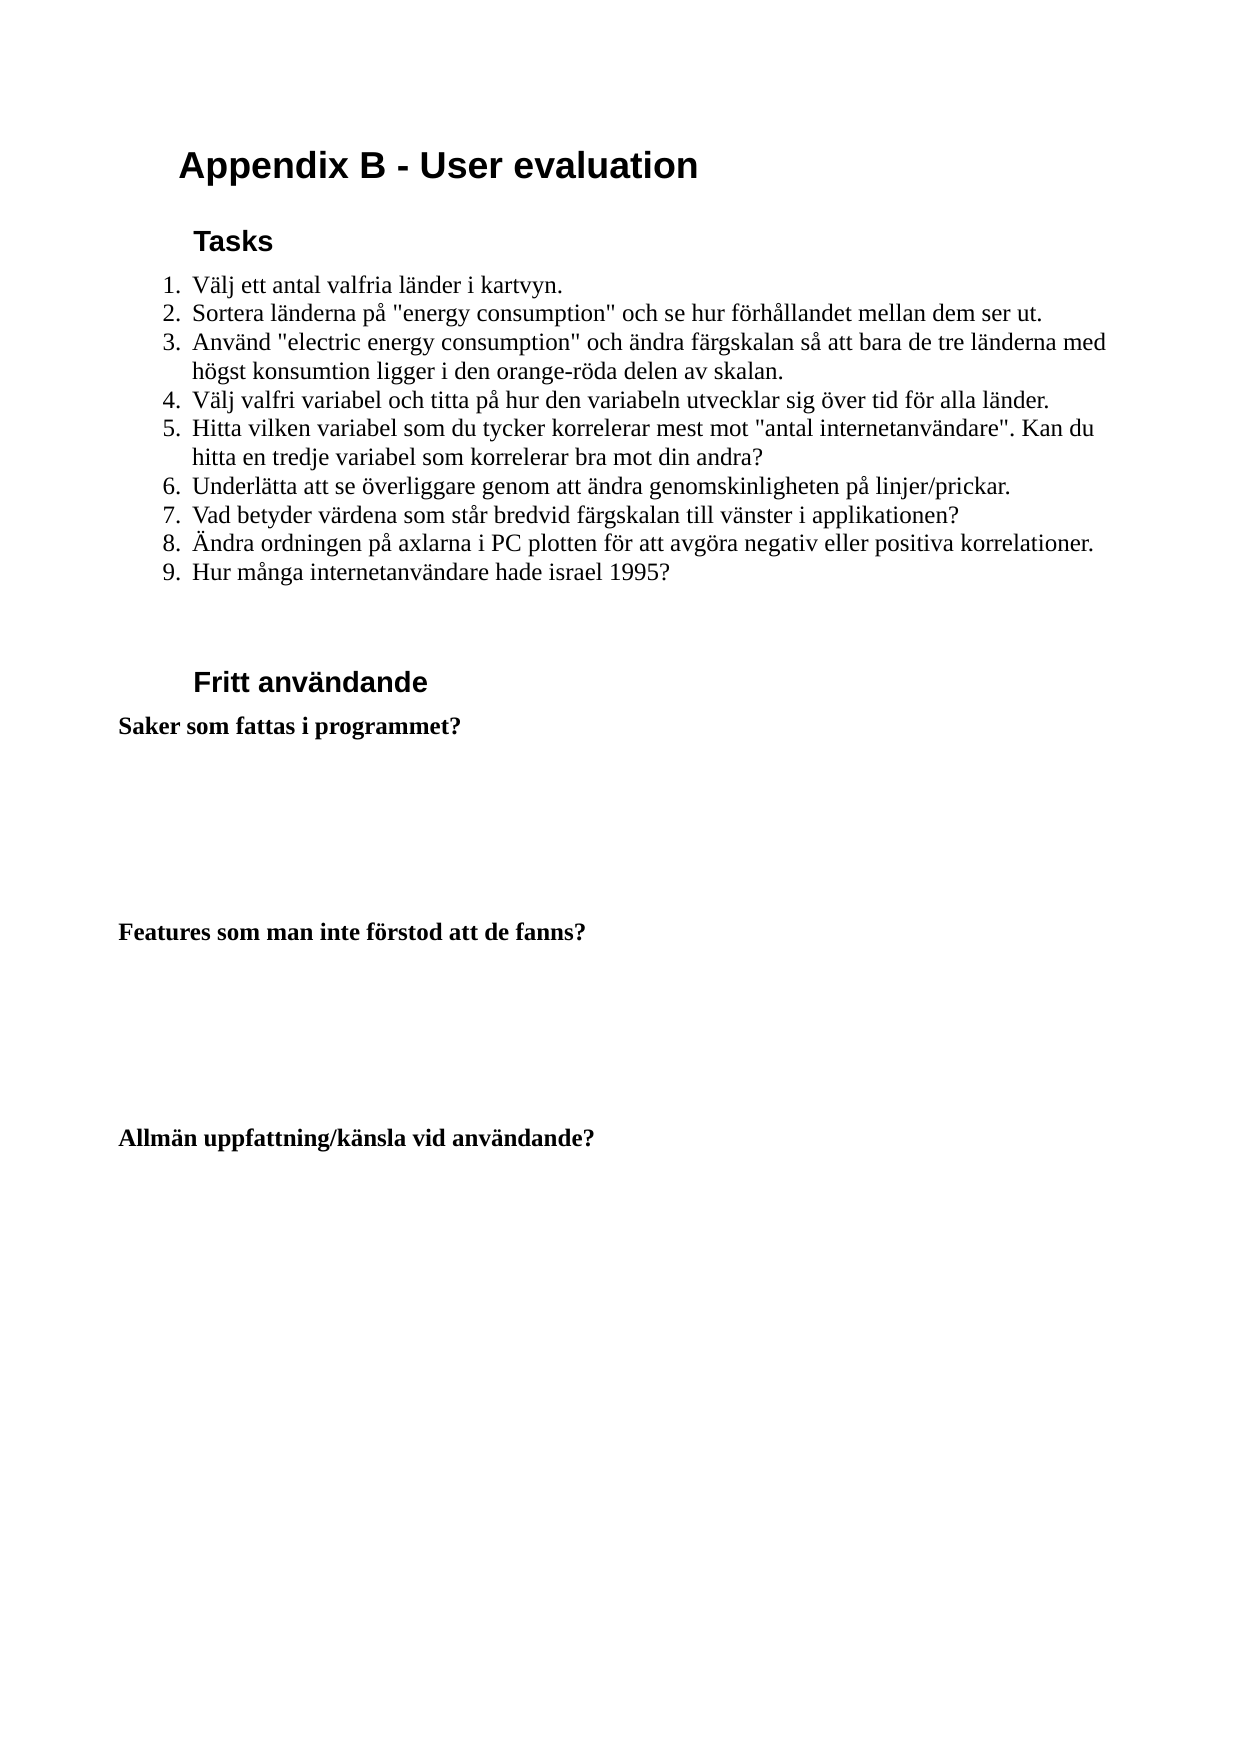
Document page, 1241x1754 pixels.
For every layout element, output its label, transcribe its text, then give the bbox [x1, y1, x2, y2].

text Allmän uppfattning/känsla vid användande? [118, 1123, 1122, 1152]
text Saker som fattas i programmet? [118, 711, 1122, 739]
subtitle Appendix B - User evaluation [118, 143, 1122, 186]
subtitle Tasks [118, 224, 1122, 257]
list Ändra ordningen på axlarna i PC plotten för att avgöra negativ eller positiva korrelationer. [162, 528, 1122, 557]
list Vad betyder värdena som står bredvid färgskalan till vänster i applikationen? [162, 500, 1122, 528]
list Använd "electric energy consumption" och ändra färgskalan så att bara de tre länderna med högst konsumtion ligger i den orange-röda delen av skalan. [162, 327, 1122, 385]
list Sortera länderna på "energy consumption" och se hur förhållandet mellan dem ser ut. [162, 298, 1122, 327]
list Underlätta att se överliggare genom att ändra genomskinligheten på linjer/prickar. [162, 471, 1122, 500]
subtitle Fritt användande [118, 665, 1122, 698]
list Hitta vilken variabel som du tycker korrelerar mest mot "antal internetanvändare". Kan du hitta en tredje variabel som korrelerar bra mot din andra? [162, 413, 1122, 471]
text Features som man inte förstod att de fanns? [118, 917, 1122, 946]
list Hur många internetanvändare hade israel 1995? [162, 557, 1122, 586]
list Välj ett antal valfria länder i kartvyn. [162, 270, 1122, 298]
list Välj valfri variabel och titta på hur den variabeln utvecklar sig över tid för alla länder. [162, 385, 1122, 413]
